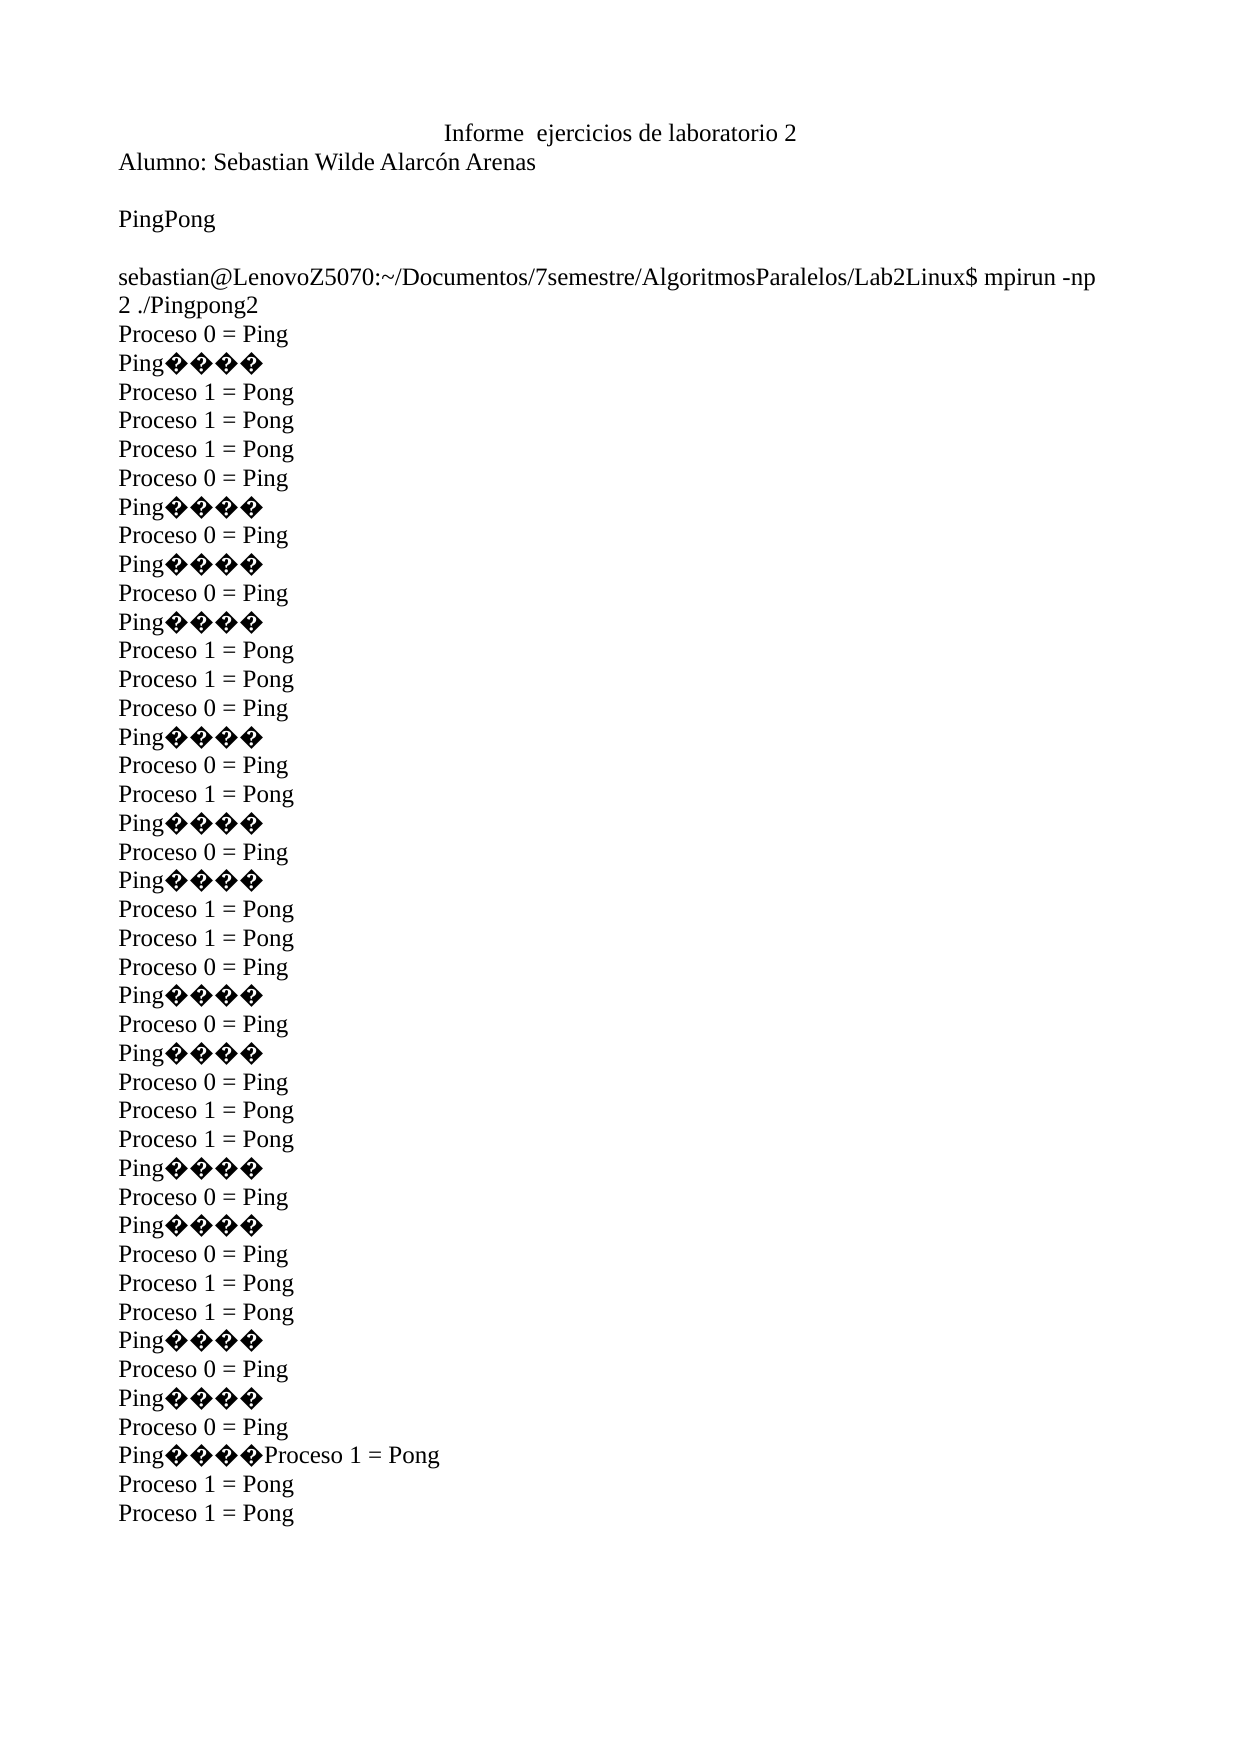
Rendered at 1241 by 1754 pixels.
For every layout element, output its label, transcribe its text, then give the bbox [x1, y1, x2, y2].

text Proceso 1 = Pong [118, 377, 1122, 406]
text Proceso 1 = Pong [118, 1469, 1122, 1498]
text Ping���� [118, 722, 1122, 751]
text Proceso 0 = Ping [118, 521, 1122, 549]
text Proceso 0 = Ping [118, 1354, 1122, 1383]
text Ping���� [118, 607, 1122, 636]
text Proceso 0 = Ping [118, 1239, 1122, 1268]
text Proceso 0 = Ping [118, 463, 1122, 492]
text Informe ejercicios de laboratorio 2 [118, 118, 1122, 147]
text Ping���� [118, 1153, 1122, 1182]
text Proceso 0 = Ping [118, 1412, 1122, 1441]
text Proceso 0 = Ping [118, 1067, 1122, 1096]
text Proceso 1 = Pong [118, 779, 1122, 808]
text Ping���� [118, 1038, 1122, 1067]
text Proceso 1 = Pong [118, 1498, 1122, 1527]
text Proceso 1 = Pong [118, 1268, 1122, 1297]
text Proceso 1 = Pong [118, 1297, 1122, 1326]
text Alumno: Sebastian Wilde Alarcón Arenas [118, 147, 1122, 176]
text Ping���� [118, 1211, 1122, 1239]
text Ping����Proceso 1 = Pong [118, 1441, 1122, 1469]
text Proceso 1 = Pong [118, 894, 1122, 923]
text Ping���� [118, 348, 1122, 377]
text Ping���� [118, 549, 1122, 578]
text Proceso 0 = Ping [118, 1009, 1122, 1038]
text Ping���� [118, 808, 1122, 837]
text Ping���� [118, 1326, 1122, 1354]
text Ping���� [118, 492, 1122, 521]
text Proceso 1 = Pong [118, 923, 1122, 952]
text Proceso 0 = Ping [118, 578, 1122, 607]
text Proceso 1 = Pong [118, 1096, 1122, 1124]
text Proceso 1 = Pong [118, 636, 1122, 664]
text Proceso 0 = Ping [118, 693, 1122, 722]
text Proceso 0 = Ping [118, 319, 1122, 348]
text Proceso 1 = Pong [118, 434, 1122, 463]
text Ping���� [118, 1383, 1122, 1412]
text PingPong [118, 204, 1122, 233]
text sebastian@LenovoZ5070:~/Documentos/7semestre/AlgoritmosParalelos/Lab2Linux$ mpirun -np 2 ./Pingpong2 [118, 262, 1122, 319]
text Proceso 0 = Ping [118, 751, 1122, 779]
text Ping���� [118, 866, 1122, 894]
text Proceso 0 = Ping [118, 1182, 1122, 1211]
text Proceso 1 = Pong [118, 664, 1122, 693]
text Proceso 0 = Ping [118, 952, 1122, 981]
text Proceso 1 = Pong [118, 406, 1122, 434]
text Ping���� [118, 981, 1122, 1009]
text Proceso 1 = Pong [118, 1124, 1122, 1153]
text Proceso 0 = Ping [118, 837, 1122, 866]
